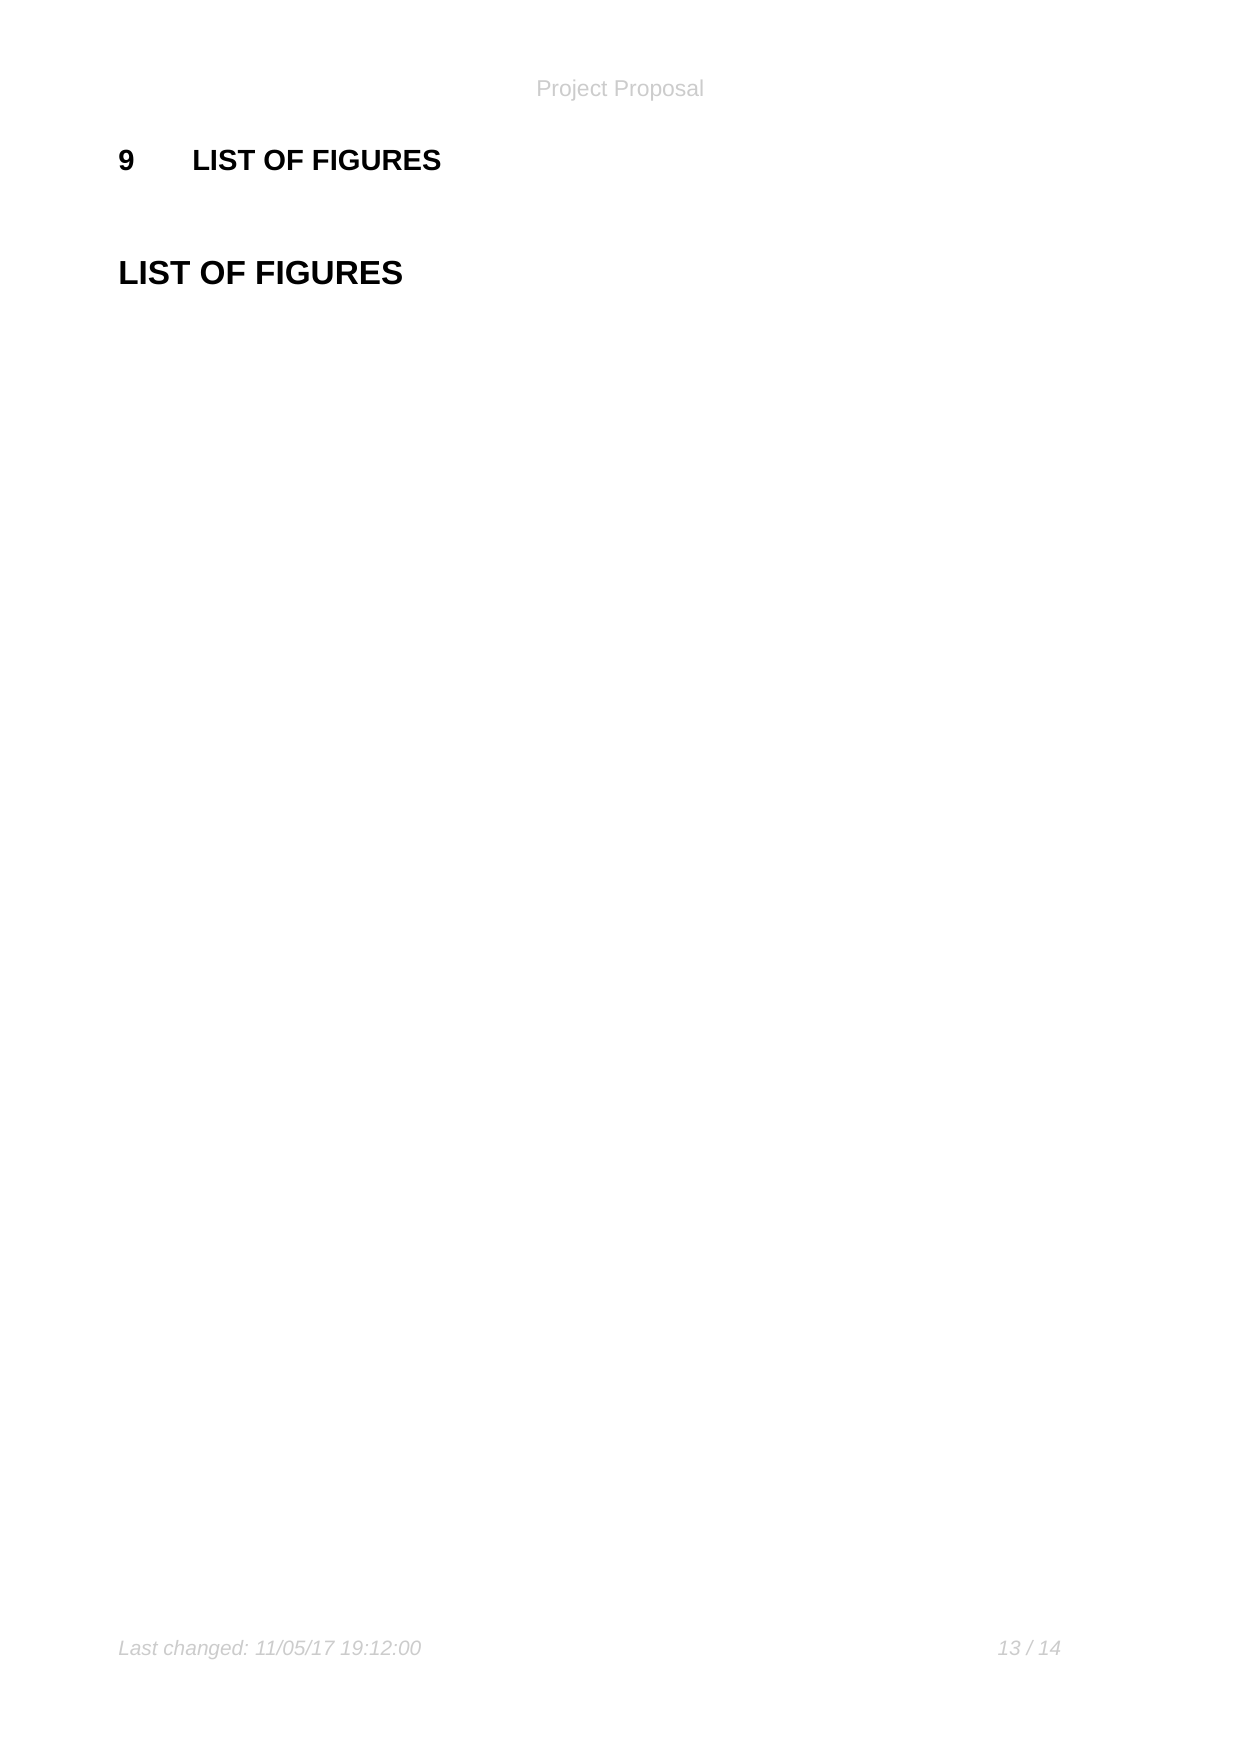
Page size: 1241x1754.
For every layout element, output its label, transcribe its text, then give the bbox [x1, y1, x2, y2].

subtitle List of Figures [118, 253, 1122, 291]
subtitle List of Figures [118, 143, 1122, 177]
